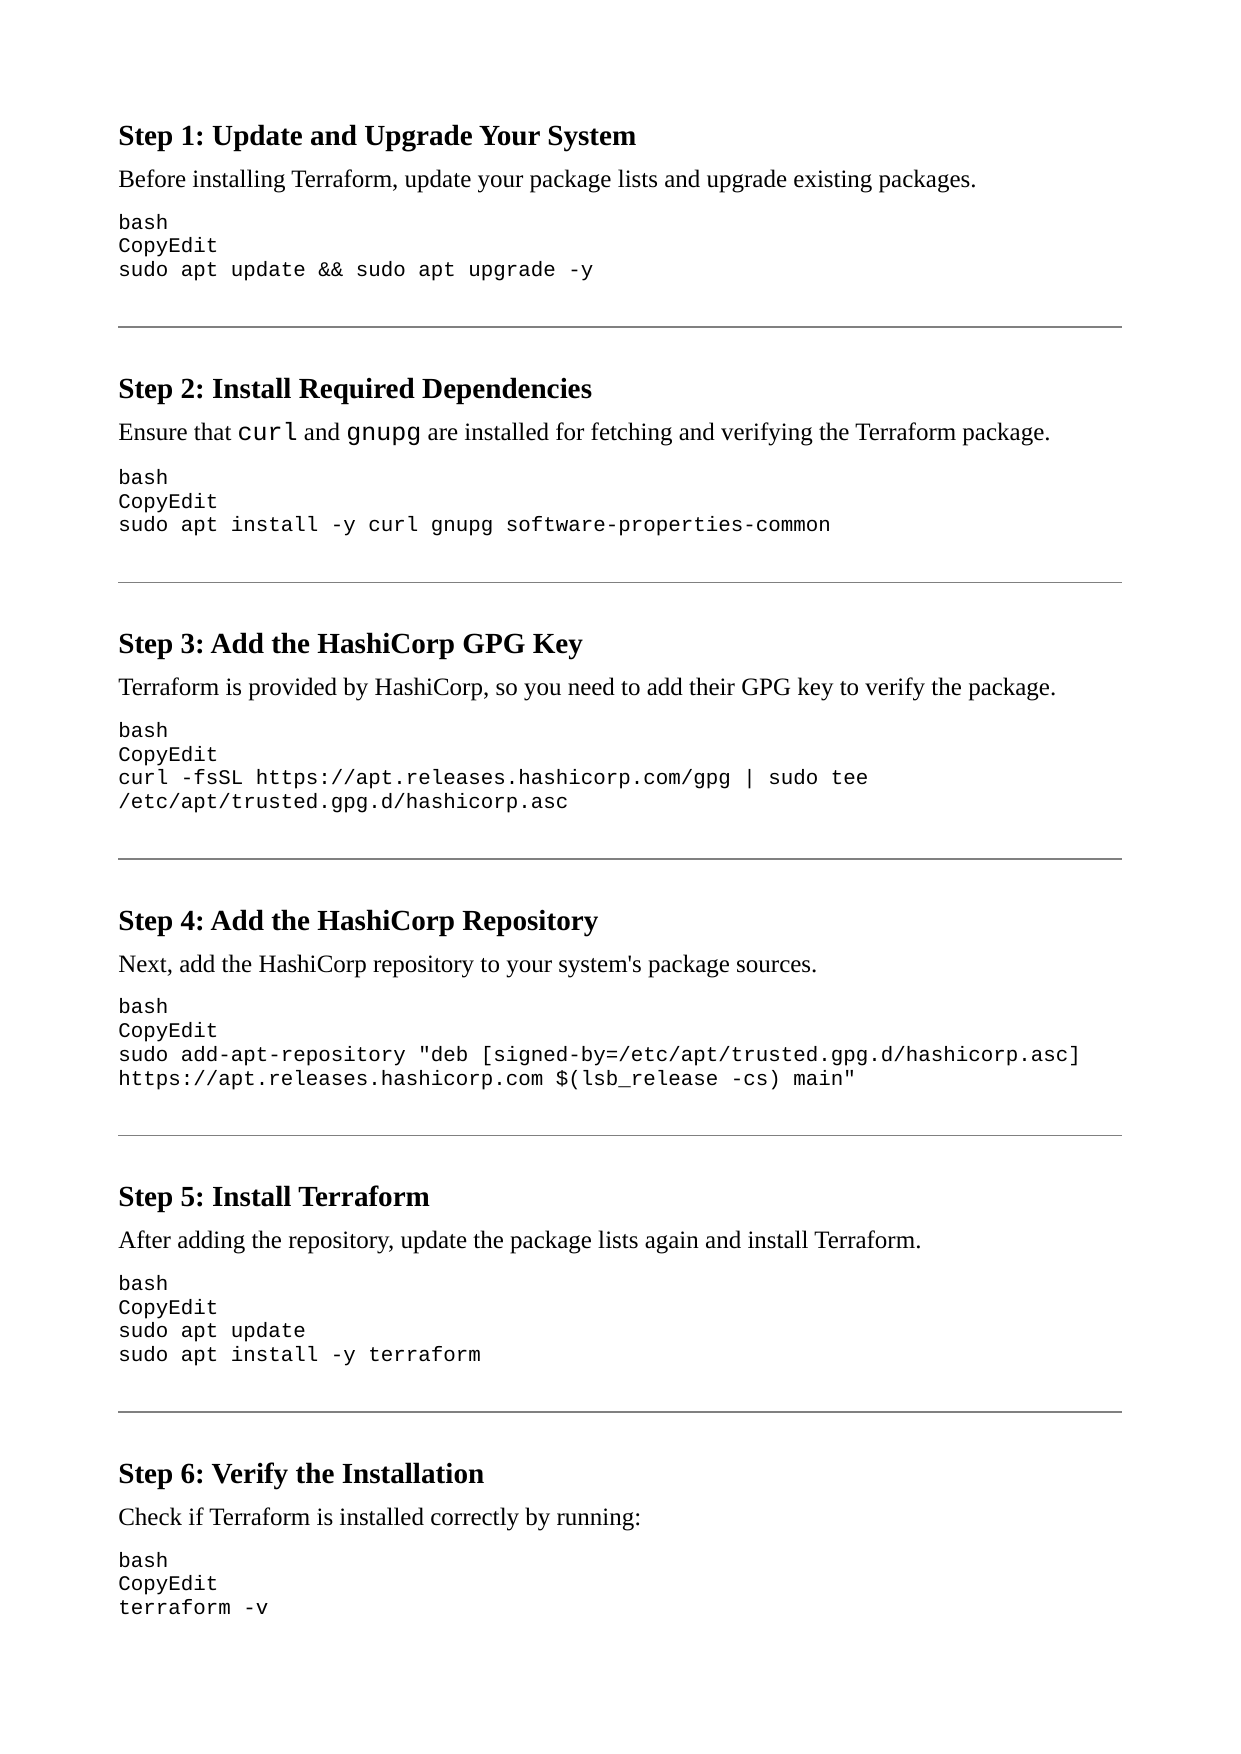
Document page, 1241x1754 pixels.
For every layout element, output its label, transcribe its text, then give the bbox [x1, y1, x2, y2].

text CopyEdit [118, 1297, 1122, 1320]
text sudo apt update [118, 1320, 1122, 1344]
text CopyEdit [118, 491, 1122, 514]
text bash [118, 997, 1122, 1020]
subtitle Step 4: Add the HashiCorp Repository [118, 903, 1122, 936]
text curl -fsSL https://apt.releases.hashicorp.com/gpg | sudo tee /etc/apt/trusted.gpg.d/hashicorp.asc [118, 767, 1122, 814]
text After adding the repository, update the package lists again and install Terraform. [118, 1226, 1122, 1254]
text terraform -v [118, 1597, 1122, 1621]
text Check if Terraform is installed correctly by running: [118, 1502, 1122, 1531]
subtitle Step 3: Add the HashiCorp GPG Key [118, 626, 1122, 660]
text bash [118, 212, 1122, 235]
text CopyEdit [118, 744, 1122, 767]
text sudo apt install -y curl gnupg software-properties-common [118, 514, 1122, 538]
text bash [118, 1550, 1122, 1573]
text Before installing Terraform, update your package lists and upgrade existing packages. [118, 164, 1122, 193]
text CopyEdit [118, 1573, 1122, 1597]
text sudo apt install -y terraform [118, 1344, 1122, 1368]
subtitle Step 2: Install Required Dependencies [118, 371, 1122, 404]
text CopyEdit [118, 1020, 1122, 1044]
text sudo apt update && sudo apt upgrade -y [118, 259, 1122, 283]
text bash [118, 1273, 1122, 1297]
text Next, add the HashiCorp repository to your system's package sources. [118, 949, 1122, 978]
text bash [118, 467, 1122, 491]
text Ensure that curl and gnupg are installed for fetching and verifying the Terraform package. [118, 417, 1122, 448]
text CopyEdit [118, 235, 1122, 259]
subtitle Step 5: Install Terraform [118, 1179, 1122, 1213]
subtitle Step 1: Update and Upgrade Your System [118, 118, 1122, 152]
text bash [118, 720, 1122, 744]
text Terraform is provided by HashiCorp, so you need to add their GPG key to verify the package. [118, 672, 1122, 701]
subtitle Step 6: Verify the Installation [118, 1456, 1122, 1489]
text sudo add-apt-repository "deb [signed-by=/etc/apt/trusted.gpg.d/hashicorp.asc] https://apt.releases.hashicorp.com $(lsb_release -cs) main" [118, 1044, 1122, 1091]
